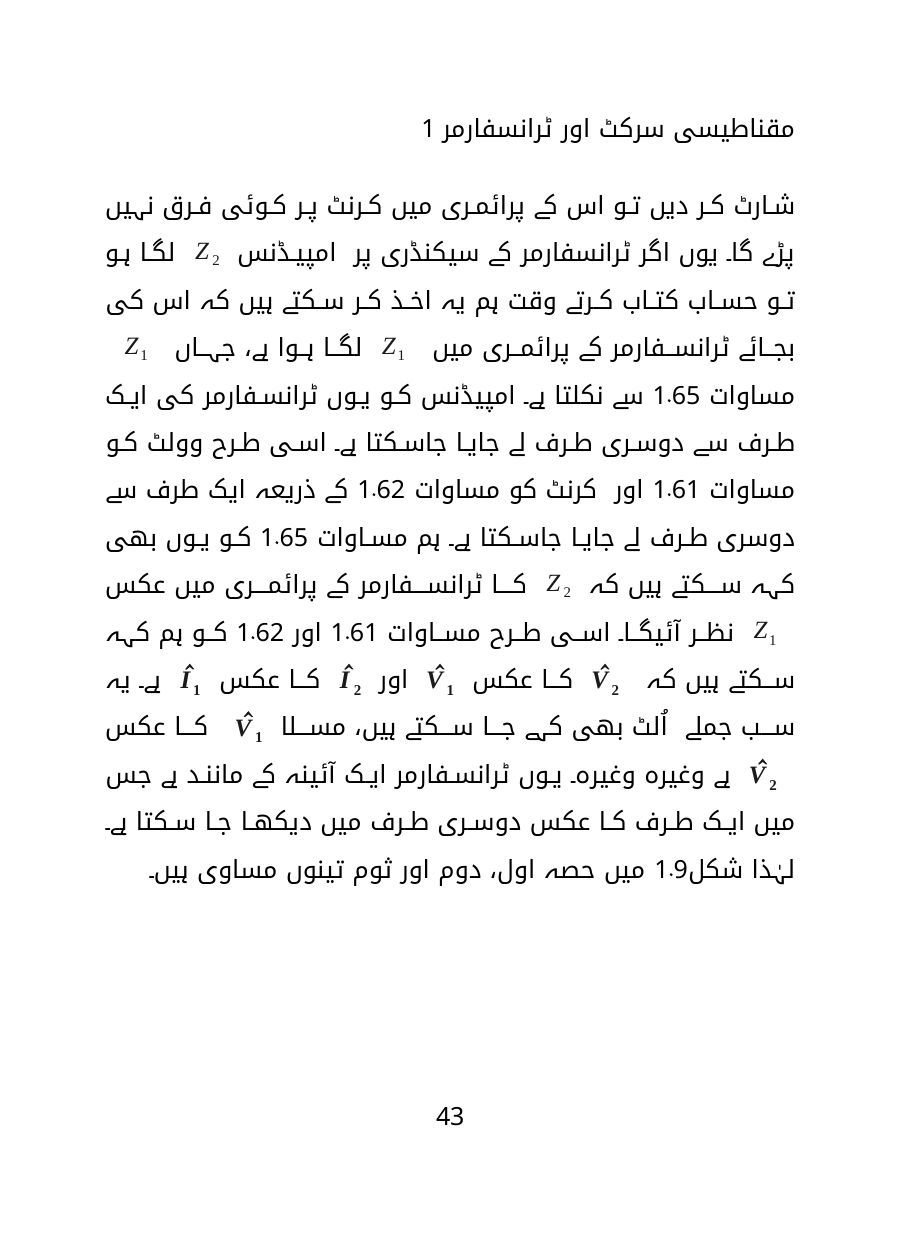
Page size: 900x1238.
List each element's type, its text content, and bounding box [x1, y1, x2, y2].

text لگائیں (شکل1.9 حصہ دوم) اور ٹرانسفارمر کے سیکنڈری کو شارٹ کر دیں تو اس کے پرائمری میں کرنٹ پر کوئی فرق نہیں پڑے گا۔ یوں اگر ٹرانسفارمر کے سیکنڈری پر امپیڈنسلگا ہو تو حساب کتاب کرتے وقت ہم یہ اخذ کر سکتے ہیں کہ اس کی بجائے ٹرانسفارمر کے پرائمری میں لگا ہوا ہے، جہاں مساوات 1.65 سے نکلتا ہے۔ امپیڈنس کو یوں ٹرانسفارمر کی ایک طرف سے دوسری طرف لے جایا جاسکتا ہے۔ اسی طرح وولٹ کو مساوات 1.61 اور کرنٹ کو مساوات 1.62 کے ذریعہ ایک طرف سے دوسری طرف لے جایا جاسکتا ہے۔ ہم مساوات 1.65 کو یوں بھی کہہ سکتے ہیں کہکا ٹرانسفارمر کے پرائمری میں عکسنظر آئیگا۔ اسی طرح مساوات 1.61 اور 1.62 کو ہم کہہ سکتے ہیں کہ کا عکساورکا عکسہے۔ یہ سب جملے اُلٹ بھی کہے جا سکتے ہیں، مسلا کا عکسہے وغیرہ وغیرہ۔ یوں ٹرانسفارمر ایک آئینہ کے مانند ہے جس میں ایک طرف کا عکس دوسری طرف میں دیکھا جا سکتا ہے۔ لہٰذا شکل1.9 میں حصہ اول، دوم اور ثوم تینوں مساوی ہیں۔ [105, 182, 795, 893]
